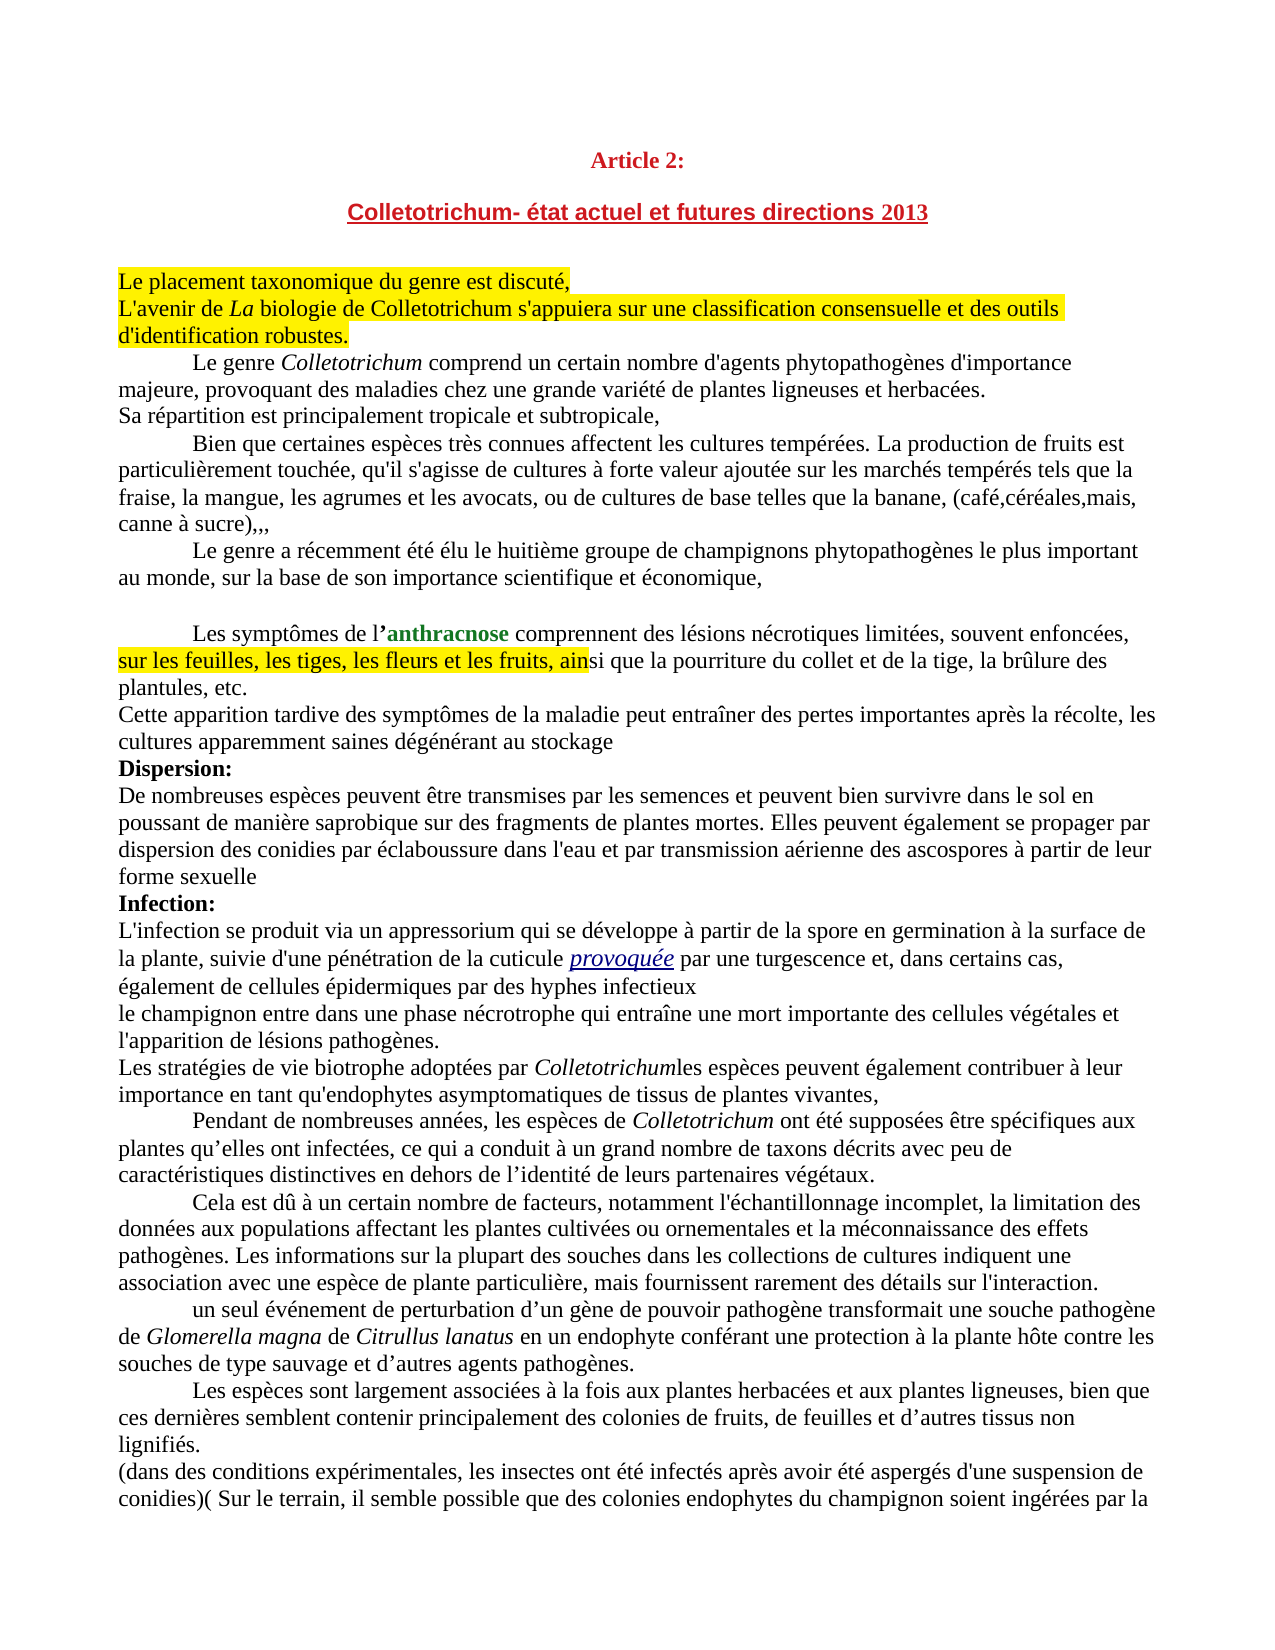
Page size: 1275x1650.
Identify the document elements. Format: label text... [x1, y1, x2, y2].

text L'avenir de La biologie de Colletotrichum s'appuiera sur une classification consensuelle et des outils d'identification robustes. [118, 294, 1157, 348]
text Sa répartition est principalement tropicale et subtropicale, [118, 402, 1157, 429]
text Le genre Colletotrichum comprend un certain nombre d'agents phytopathogènes d'importance majeure, provoquant des maladies chez une grande variété de plantes ligneuses et herbacées. [118, 348, 1157, 402]
text Les symptômes de l’anthracnose comprennent des lésions nécrotiques limitées, souvent enfoncées, sur les feuilles, les tiges, les fleurs et les fruits, ainsi que la pourriture du collet et de la tige, la brûlure des plantules, etc. [118, 619, 1157, 701]
text Cette apparition tardive des symptômes de la maladie peut entraîner des pertes importantes après la récolte, les cultures apparemment saines dégénérant au stockage [118, 701, 1157, 754]
text un seul événement de perturbation d’un gène de pouvoir pathogène transformait une souche pathogène de Glomerella magna de Citrullus lanatus en un endophyte conférant une protection à la plante hôte contre les souches de type sauvage et d’autres agents pathogènes. [118, 1296, 1157, 1377]
text Le genre a récemment été élu le huitième groupe de champignons phytopathogènes le plus important au monde, sur la base de son importance scientifique et économique, [118, 537, 1157, 591]
text le champignon entre dans une phase nécrotrophe qui entraîne une mort importante des cellules végétales et l'apparition de lésions pathogènes. [118, 999, 1157, 1053]
text Bien que certaines espèces très connues affectent les cultures tempérées. La production de fruits est particulièrement touchée, qu'il s'agisse de cultures à forte valeur ajoutée sur les marchés tempérés tels que la fraise, la mangue, les agrumes et les avocats, ou de cultures de base telles que la banane, (café,céréales,mais, canne à sucre),,, [118, 429, 1157, 537]
text De nombreuses espèces peuvent être transmises par les semences et peuvent bien survivre dans le sol en poussant de manière saprobique sur des fragments de plantes mortes. Elles peuvent également se propager par dispersion des conidies par éclaboussure dans l'eau et par transmission aérienne des ascospores à partir de leur forme sexuelle [118, 781, 1157, 889]
text Infection: [118, 889, 1157, 916]
text Dispersion: [118, 754, 1157, 781]
text Le placement taxonomique du genre est discuté, [118, 267, 1157, 294]
text L'infection se produit via un appressorium qui se développe à partir de la spore en germination à la surface de la plante, suivie d'une pénétration de la cuticule provoquée par une turgescence et, dans certains cas, également de cellules épidermiques par des hyphes infectieux [118, 916, 1157, 999]
text Les espèces sont largement associées à la fois aux plantes herbacées et aux plantes ligneuses, bien que ces dernières semblent contenir principalement des colonies de fruits, de feuilles et d’autres tissus non lignifiés. [118, 1377, 1157, 1458]
text Cela est dû à un certain nombre de facteurs, notamment l'échantillonnage incomplet, la limitation des données aux populations affectant les plantes cultivées ou ornementales et la méconnaissance des effets pathogènes. Les informations sur la plupart des souches dans les collections de cultures indiquent une association avec une espèce de plante particulière, mais fournissent rarement des détails sur l'interaction. [118, 1188, 1157, 1296]
text Pendant de nombreuses années, les espèces de Colletotrichum ont été supposées être spécifiques aux plantes qu’elles ont infectées, ce qui a conduit à un grand nombre de taxons décrits avec peu de caractéristiques distinctives en dehors de l’identité de leurs partenaires végétaux. [118, 1107, 1157, 1188]
subtitle Colletotrichum- état actuel et futures directions 2013 [118, 199, 1157, 226]
text Les stratégies de vie biotrophe adoptées par Colletotrichumles espèces peuvent également contribuer à leur importance en tant qu'endophytes asymptomatiques de tissus de plantes vivantes, [118, 1053, 1157, 1107]
text Article 2: [118, 147, 1157, 174]
text (dans des conditions expérimentales, les insectes ont été infectés après avoir été aspergés d'une suspension de conidies)( Sur le terrain, il semble possible que des colonies endophytes du champignon soient ingérées par la [118, 1458, 1157, 1512]
